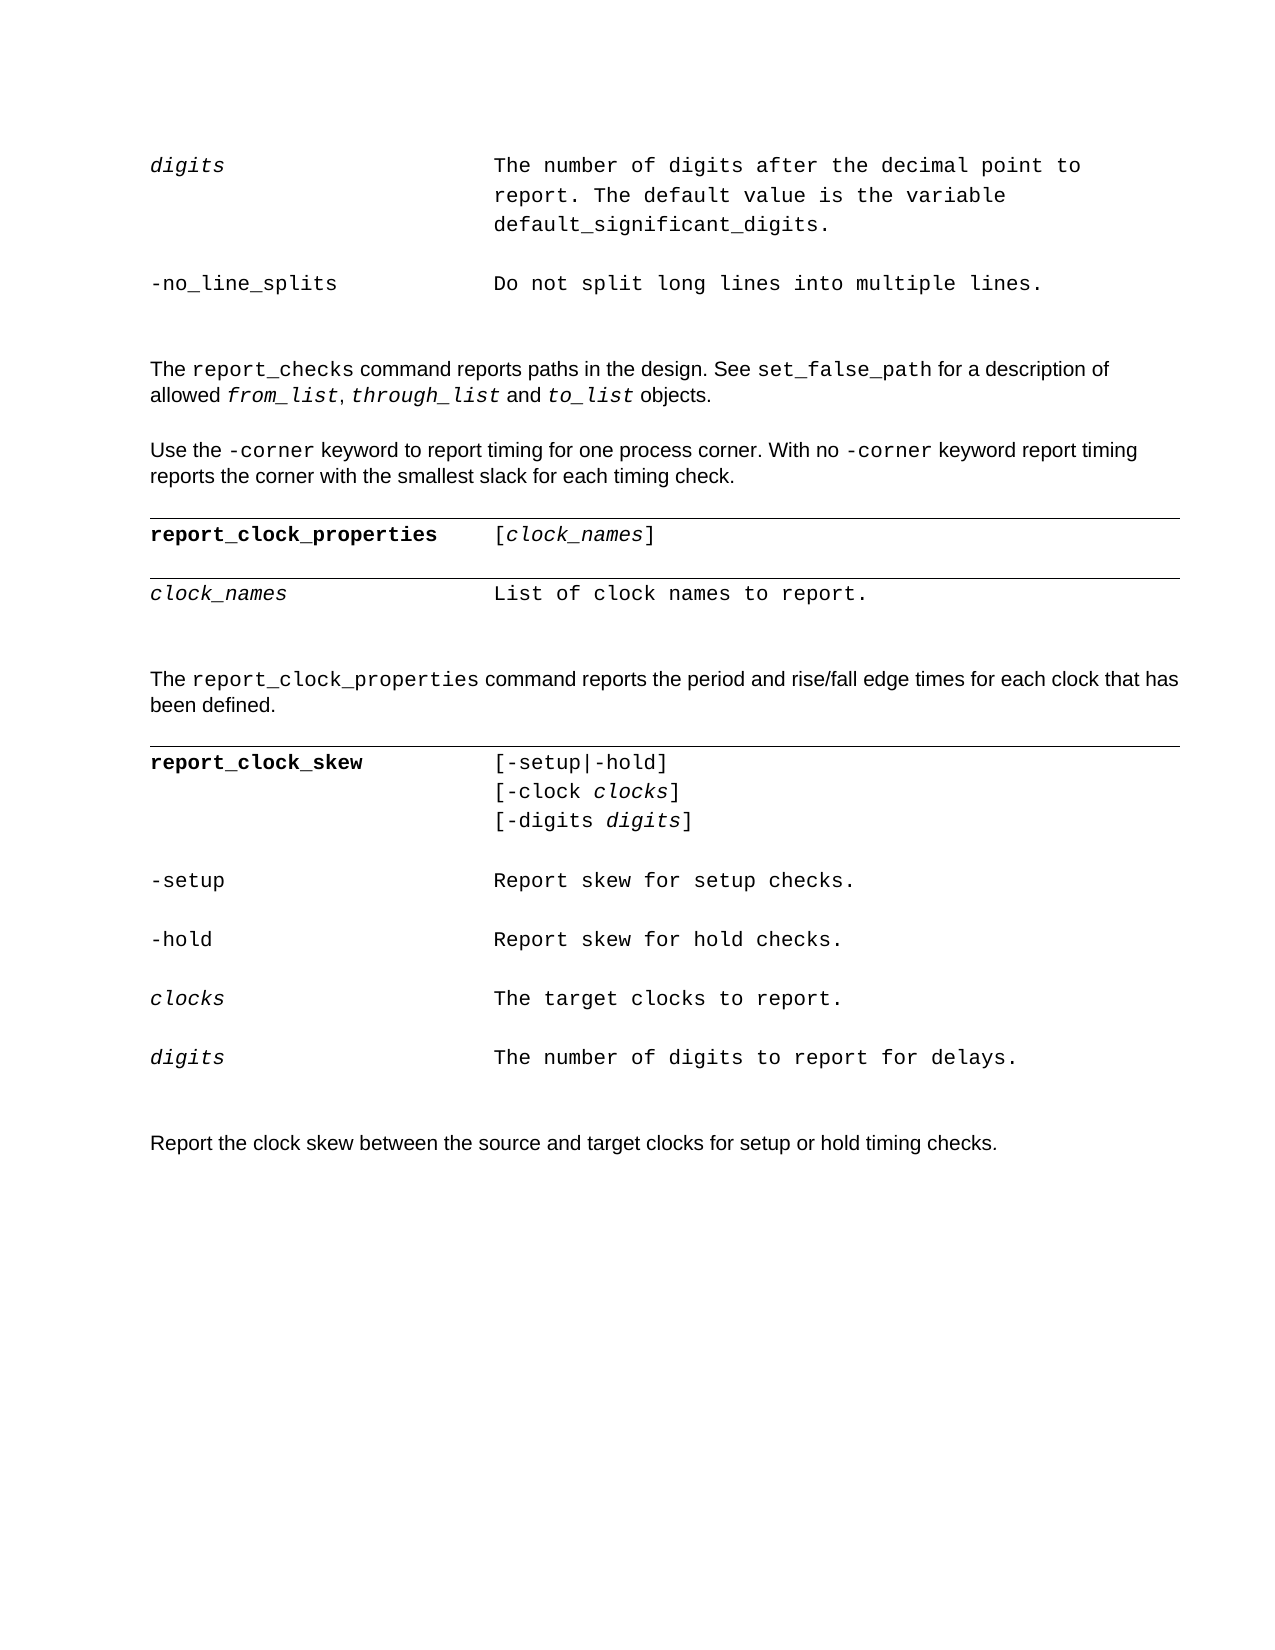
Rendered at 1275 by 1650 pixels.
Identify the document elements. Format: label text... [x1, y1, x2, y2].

table_cell clocks [150, 983, 493, 1042]
table_cell clock_names [150, 579, 493, 637]
table_cell The target clocks to report. [493, 983, 1180, 1042]
text Report the clock skew between the source and target clocks for setup or hold timing checks. [150, 1131, 1180, 1155]
table_cell digits [150, 150, 493, 267]
table_header [-setup|-hold] [-clock clocks] [-digits digits] [493, 747, 1180, 864]
text The report_checks command reports paths in the design. See set_false_path for a description of allowed from_list, through_list and to_list objects. [150, 357, 1180, 408]
table_header [clock_names] [493, 519, 1180, 577]
text Use the -corner keyword to report timing for one process corner. With no -corner keyword report timing reports the corner with the smallest slack for each timing check. [150, 438, 1180, 488]
table_cell The number of digits to report for delays. [493, 1042, 1180, 1101]
text The report_clock_properties command reports the period and rise/fall edge times for each clock that has been defined. [150, 667, 1180, 716]
table_cell Do not split long lines into multiple lines. [493, 268, 1180, 327]
table_header report_clock_skew [150, 747, 493, 864]
table_cell -hold [150, 923, 493, 982]
table_cell -setup [150, 864, 493, 923]
table_header report_clock_properties [150, 519, 493, 577]
table_cell Report skew for hold checks. [493, 923, 1180, 982]
table_cell Report skew for setup checks. [493, 864, 1180, 923]
table_cell The number of digits after the decimal point to report. The default value is the variable default_significant_digits. [493, 150, 1180, 267]
table_cell -no_line_splits [150, 268, 493, 327]
table_cell digits [150, 1042, 493, 1101]
table_cell List of clock names to report. [493, 579, 1180, 637]
